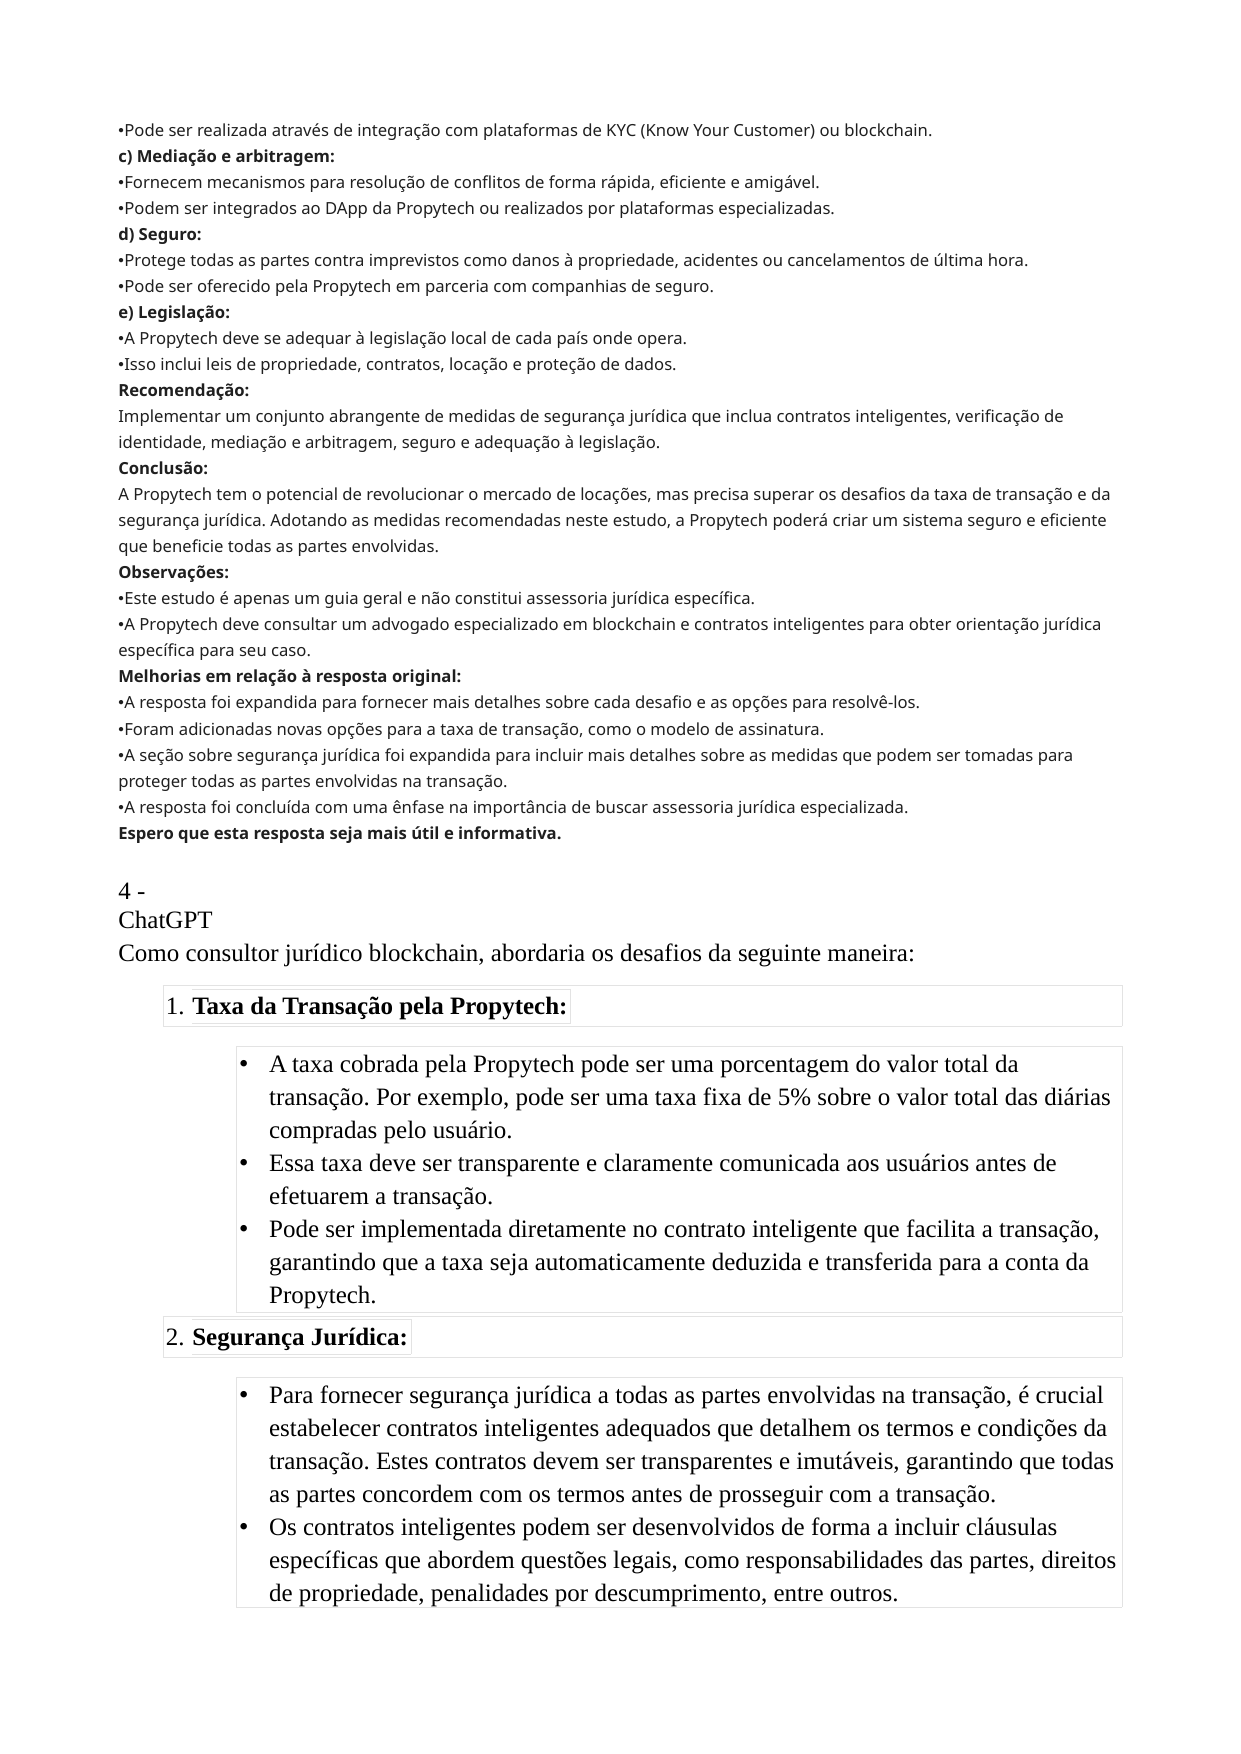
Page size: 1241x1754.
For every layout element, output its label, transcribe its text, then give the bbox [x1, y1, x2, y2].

list A seção sobre segurança jurídica foi expandida para incluir mais detalhes sobre as medidas que podem ser tomadas para proteger todas as partes envolvidas na transação. [118, 743, 1122, 792]
list Fornecem mecanismos para resolução de conflitos de forma rápida, eficiente e amigável. [118, 170, 1122, 193]
text Espero que esta resposta seja mais útil e informativa. [118, 821, 1122, 844]
text Observações: [118, 561, 1122, 583]
list Pode ser implementada diretamente no contrato inteligente que facilita a transação, garantindo que a taxa seja automaticamente deduzida e transferida para a conta da Propytech. [237, 1211, 1122, 1312]
text Recomendação: [118, 378, 1122, 401]
list A Propytech deve se adequar à legislação local de cada país onde opera. [118, 326, 1122, 349]
list Protege todas as partes contra imprevistos como danos à propriedade, acidentes ou cancelamentos de última hora. [118, 248, 1122, 271]
list Isso inclui leis de propriedade, contratos, locação e proteção de dados. [118, 352, 1122, 375]
text ChatGPT Como consultor jurídico blockchain, abordaria os desafios da seguinte maneira: [118, 905, 1122, 967]
text e) Legislação: [118, 300, 1122, 323]
list Taxa da Transação pela Propytech: [164, 986, 1122, 1026]
text c) Mediação e arbitragem: [118, 144, 1122, 167]
list Foram adicionadas novas opções para a taxa de transação, como o modelo de assinatura. [118, 717, 1122, 740]
list Para fornecer segurança jurídica a todas as partes envolvidas na transação, é crucial estabelecer contratos inteligentes adequados que detalhem os termos e condições da transação. Estes contratos devem ser transparentes e imutáveis, garantindo que todas as partes concordem com os termos antes de prosseguir com a transação. [237, 1378, 1122, 1508]
list A taxa cobrada pela Propytech pode ser uma porcentagem do valor total da transação. Por exemplo, pode ser uma taxa fixa de 5% sobre o valor total das diárias compradas pelo usuário. [237, 1047, 1122, 1144]
text d) Seguro: [118, 222, 1122, 245]
list A resposta foi concluída com uma ênfase na importância de buscar assessoria jurídica especializada. [118, 795, 1122, 818]
text Melhorias em relação à resposta original: [118, 665, 1122, 688]
text Implementar um conjunto abrangente de medidas de segurança jurídica que inclua contratos inteligentes, verificação de identidade, mediação e arbitragem, seguro e adequação à legislação. [118, 404, 1122, 453]
text 4 - [118, 876, 1122, 905]
list Pode ser oferecido pela Propytech em parceria com companhias de seguro. [118, 274, 1122, 297]
list Pode ser realizada através de integração com plataformas de KYC (Know Your Customer) ou blockchain. [118, 118, 1122, 141]
list Essa taxa deve ser transparente e claramente comunicada aos usuários antes de efetuarem a transação. [237, 1145, 1122, 1210]
list Este estudo é apenas um guia geral e não constitui assessoria jurídica específica. [118, 587, 1122, 609]
text Conclusão: [118, 457, 1122, 479]
list Podem ser integrados ao DApp da Propytech ou realizados por plataformas especializadas. [118, 196, 1122, 219]
list Os contratos inteligentes podem ser desenvolvidos de forma a incluir cláusulas específicas que abordem questões legais, como responsabilidades das partes, direitos de propriedade, penalidades por descumprimento, entre outros. [237, 1509, 1122, 1607]
list A Propytech deve consultar um advogado especializado em blockchain e contratos inteligentes para obter orientação jurídica específica para seu caso. [118, 613, 1122, 662]
text A Propytech tem o potencial de revolucionar o mercado de locações, mas precisa superar os desafios da taxa de transação e da segurança jurídica. Adotando as medidas recomendadas neste estudo, a Propytech poderá criar um sistema seguro e eficiente que beneficie todas as partes envolvidas. [118, 483, 1122, 557]
list Segurança Jurídica: [164, 1317, 1122, 1357]
list A resposta foi expandida para fornecer mais detalhes sobre cada desafio e as opções para resolvê-los. [118, 691, 1122, 714]
